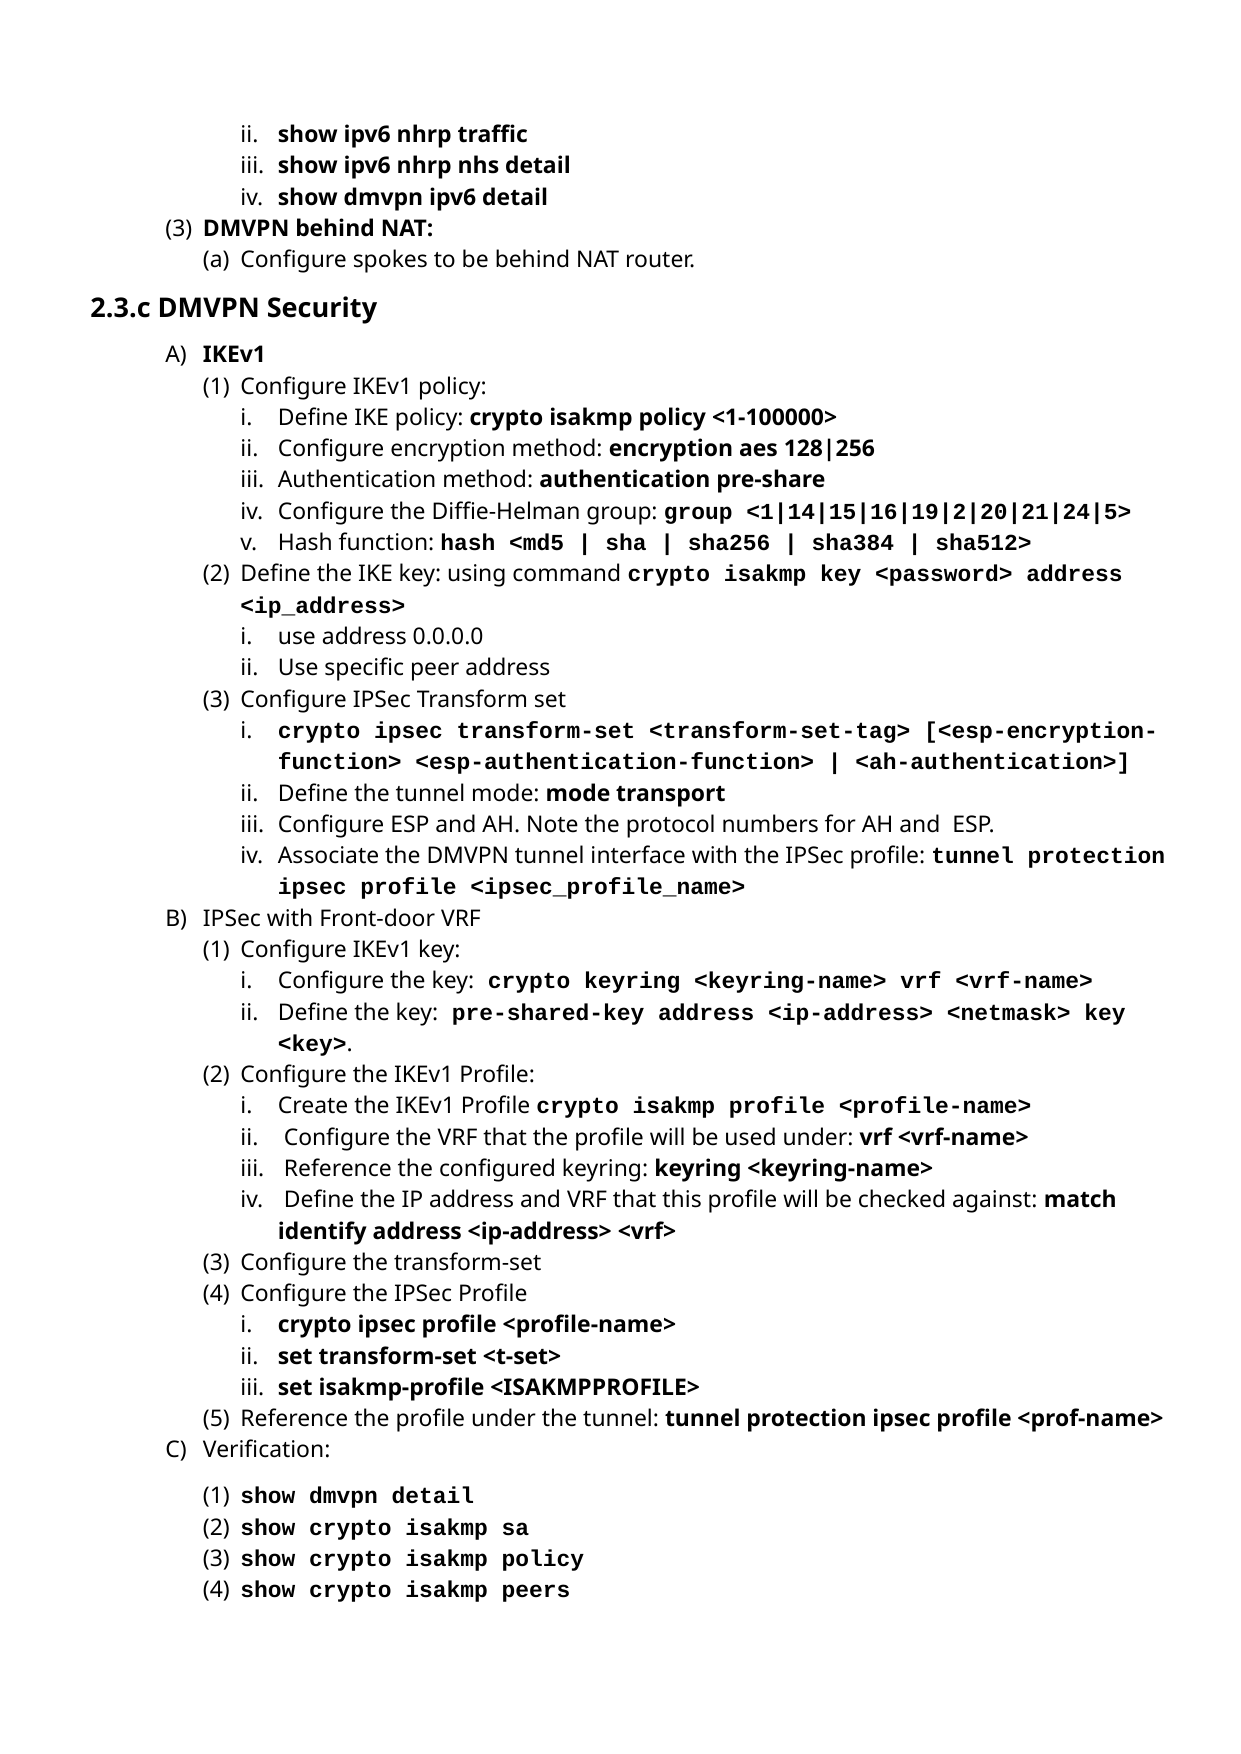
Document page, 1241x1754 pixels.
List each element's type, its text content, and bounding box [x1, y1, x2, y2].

list Define the IP address and VRF that this profile will be checked against: match identify address <ip-address> <vrf> [240, 1183, 1182, 1246]
list Configure IKEv1 policy: [203, 369, 1182, 401]
list use address 0.0.0.0 [240, 620, 1182, 651]
list Configure ESP and AH. Note the protocol numbers for AH and ESP. [240, 808, 1182, 839]
list Associate the DMVPN tunnel interface with the IPSec profile: tunnel protection ipsec profile <ipsec_profile_name> [240, 839, 1182, 902]
list show crypto isakmp policy [203, 1542, 1182, 1573]
list show ipv6 nhrp nhs detail [240, 149, 1182, 181]
list Define the IKE key: using command crypto isakmp key <password> address <ip_address> [203, 557, 1182, 620]
list show crypto isakmp peers [203, 1573, 1182, 1604]
list Reference the configured keyring: keyring <keyring-name> [240, 1152, 1182, 1183]
list Reference the profile under the tunnel: tunnel protection ipsec profile <prof-name> [203, 1402, 1182, 1433]
list Configure the transform-set [203, 1246, 1182, 1277]
list Verification: [165, 1433, 1182, 1464]
list Define the tunnel mode: mode transport [240, 776, 1182, 808]
list Configure the key: crypto keyring <keyring-name> vrf <vrf-name> [240, 964, 1182, 996]
list set transform-set <t-set> [240, 1339, 1182, 1371]
list show dmvpn detail [203, 1479, 1182, 1511]
subtitle 2.3.c DMVPN Security [90, 289, 1182, 326]
list show dmvpn ipv6 detail [240, 181, 1182, 212]
list Configure the IPSec Profile [203, 1277, 1182, 1308]
list Configure spokes to be behind NAT router. [203, 243, 1182, 274]
list Configure the VRF that the profile will be used under: vrf <vrf-name> [240, 1121, 1182, 1152]
list Create the IKEv1 Profile crypto isakmp profile <profile-name> [240, 1089, 1182, 1121]
list Configure IKEv1 key: [203, 933, 1182, 964]
list Configure encryption method: encryption aes 128|256 [240, 432, 1182, 463]
list Authentication method: authentication pre-share [240, 463, 1182, 494]
list Configure IPSec Transform set [203, 682, 1182, 714]
list IPSec with Front-door VRF [165, 902, 1182, 933]
list IKEv1 [165, 338, 1182, 369]
list Configure the Diffie-Helman group: group <1|14|15|16|19|2|20|21|24|5> [240, 494, 1182, 526]
list show crypto isakmp sa [203, 1511, 1182, 1542]
list Use specific peer address [240, 651, 1182, 682]
list crypto ipsec profile <profile-name> [240, 1308, 1182, 1339]
list DMVPN behind NAT: [165, 212, 1182, 243]
list Configure the IKEv1 Profile: [203, 1058, 1182, 1089]
list set isakmp-profile <ISAKMPPROFILE> [240, 1371, 1182, 1402]
list Define the key: pre-shared-key address <ip-address> <netmask> key <key>. [240, 996, 1182, 1058]
list crypto ipsec transform-set <transform-set-tag> [<esp-encryption-function> <esp-authentication-function> | <ah-authentication>] [240, 714, 1182, 776]
list Hash function: hash <md5 | sha | sha256 | sha384 | sha512> [240, 526, 1182, 557]
list Define IKE policy: crypto isakmp policy <1-100000> [240, 401, 1182, 432]
list show ipv6 nhrp traffic [240, 118, 1182, 149]
